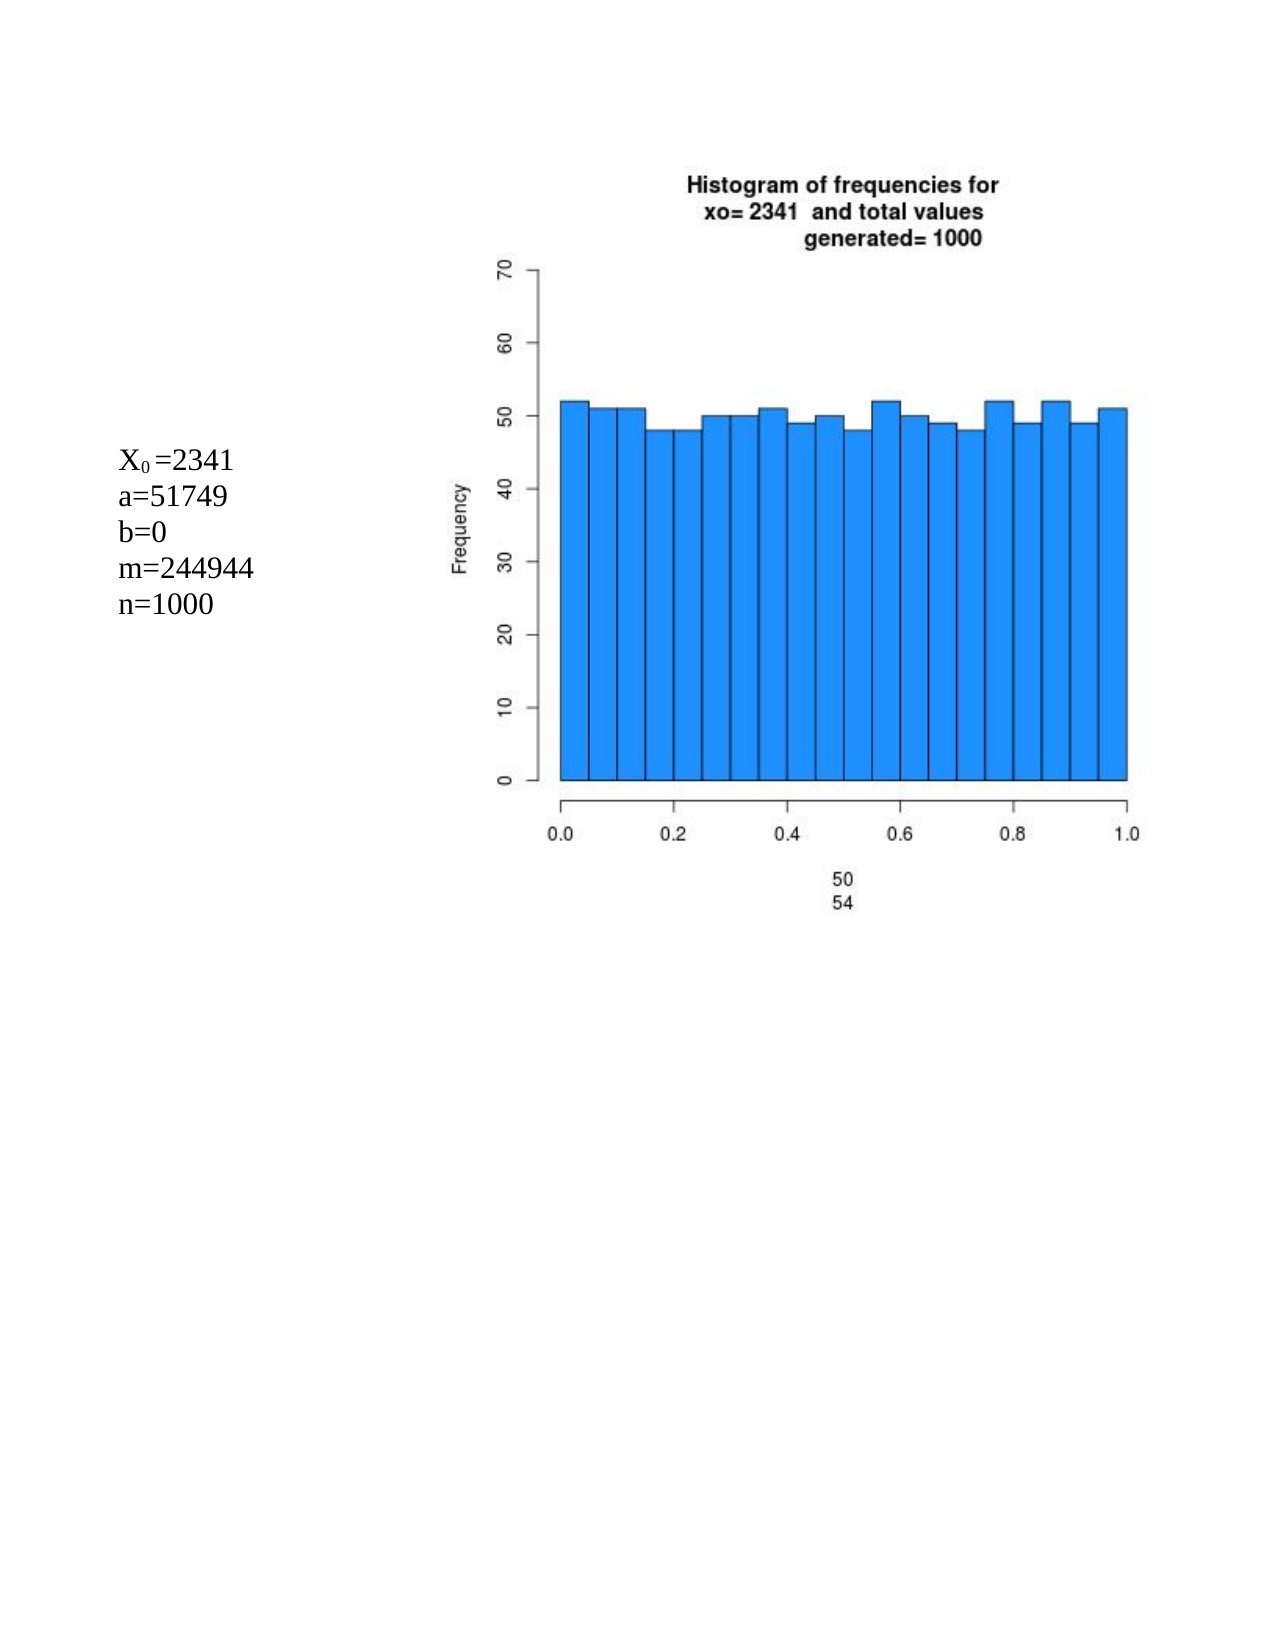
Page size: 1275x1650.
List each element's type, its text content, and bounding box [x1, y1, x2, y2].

text b=0 [118, 513, 446, 549]
text X0 =2341 [118, 442, 446, 477]
text n=1000 [118, 585, 446, 621]
text m=244944 [118, 549, 446, 585]
picture [446, 165, 1197, 916]
text a=51749 [118, 477, 446, 513]
